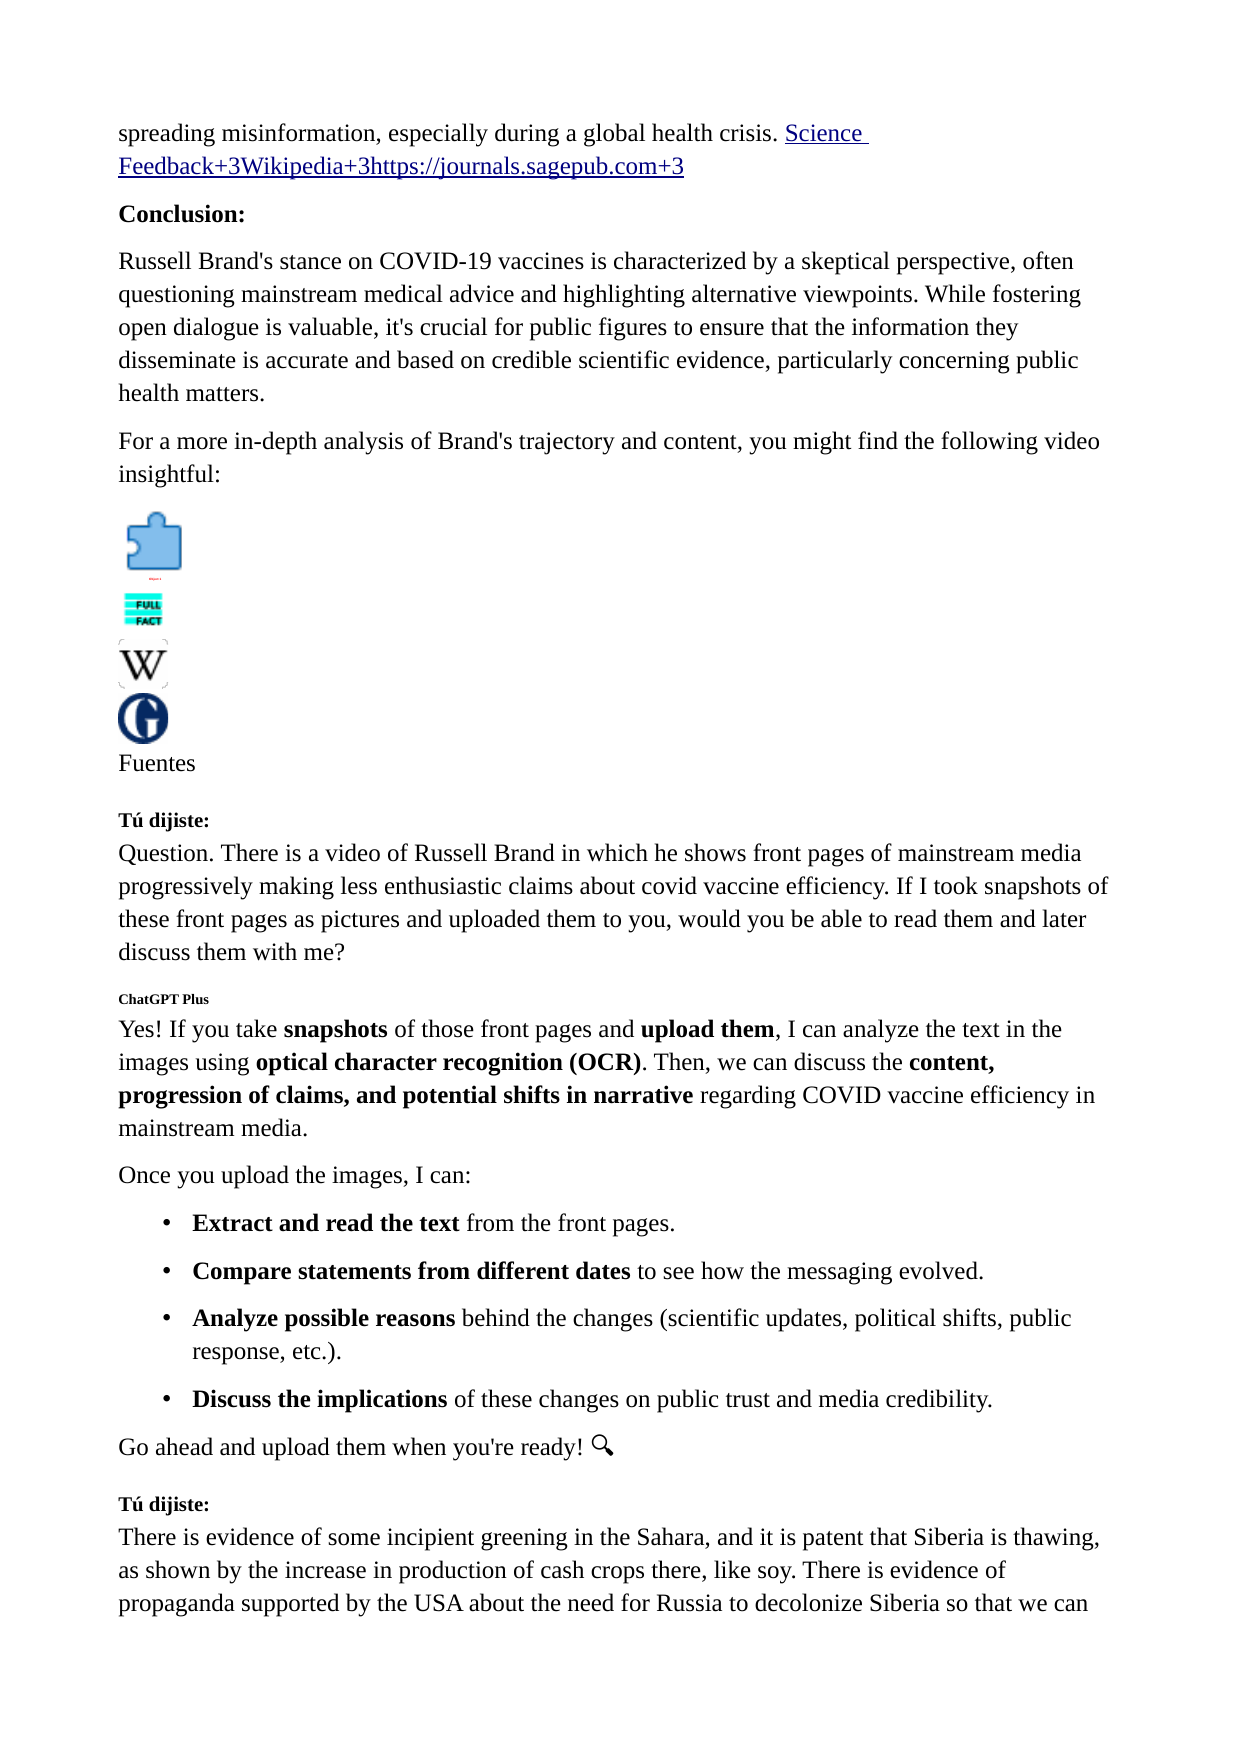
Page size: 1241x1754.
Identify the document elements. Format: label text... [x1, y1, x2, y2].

text There is evidence of some incipient greening in the Sahara, and it is patent that Siberia is thawing, as shown by the increase in production of cash crops there, like soy. There is evidence of propaganda supported by the USA about the need for Russia to decolonize Siberia so that we can [118, 1522, 1122, 1617]
text spreading misinformation, especially during a global health crisis. Science Feedback+3Wikipedia+3https://journals.sagepub.com+3 [118, 118, 1122, 180]
list Compare statements from different dates to see how the messaging evolved. [162, 1256, 1122, 1284]
picture [118, 639, 169, 689]
list Discuss the implications of these changes on public trust and media credibility. [162, 1384, 1122, 1413]
text Fuentes [118, 748, 1122, 776]
text For a more in-depth analysis of Brand's trajectory and content, you might find the following video insightful: [118, 426, 1122, 488]
picture [118, 584, 169, 635]
text Once you upload the images, I can: [118, 1161, 1122, 1189]
list Extract and read the text from the front pages. [162, 1208, 1122, 1237]
subtitle ChatGPT Plus [118, 991, 1122, 1008]
subtitle Tú dijiste: [118, 808, 1122, 832]
text Go ahead and upload them when you're ready! 📸🔍 [118, 1432, 1122, 1460]
text Russell Brand's stance on COVID-19 vaccines is characterized by a skeptical perspective, often questioning mainstream medical advice and highlighting alternative viewpoints. While fostering open dialogue is valuable, it's crucial for public figures to ensure that the information they disseminate is accurate and based on credible scientific evidence, particularly concerning public health matters. [118, 246, 1122, 407]
list Analyze possible reasons behind the changes (scientific updates, political shifts, public response, etc.). [162, 1303, 1122, 1365]
subtitle Tú dijiste: [118, 1492, 1122, 1516]
text Yes! If you take snapshots of those front pages and upload them, I can analyze the text in the images using optical character recognition (OCR). Then, we can discuss the content, progression of claims, and potential shifts in narrative regarding COVID vaccine efficiency in mainstream media. [118, 1014, 1122, 1142]
text Question. There is a video of Russell Brand in which he shows front pages of mainstream media progressively making less enthusiastic claims about covid vaccine efficiency. If I took snapshots of these front pages as pictures and uploaded them to you, would you be able to read them and later discuss them with me? [118, 838, 1122, 966]
picture [118, 693, 169, 744]
text Conclusion: [118, 199, 1122, 227]
